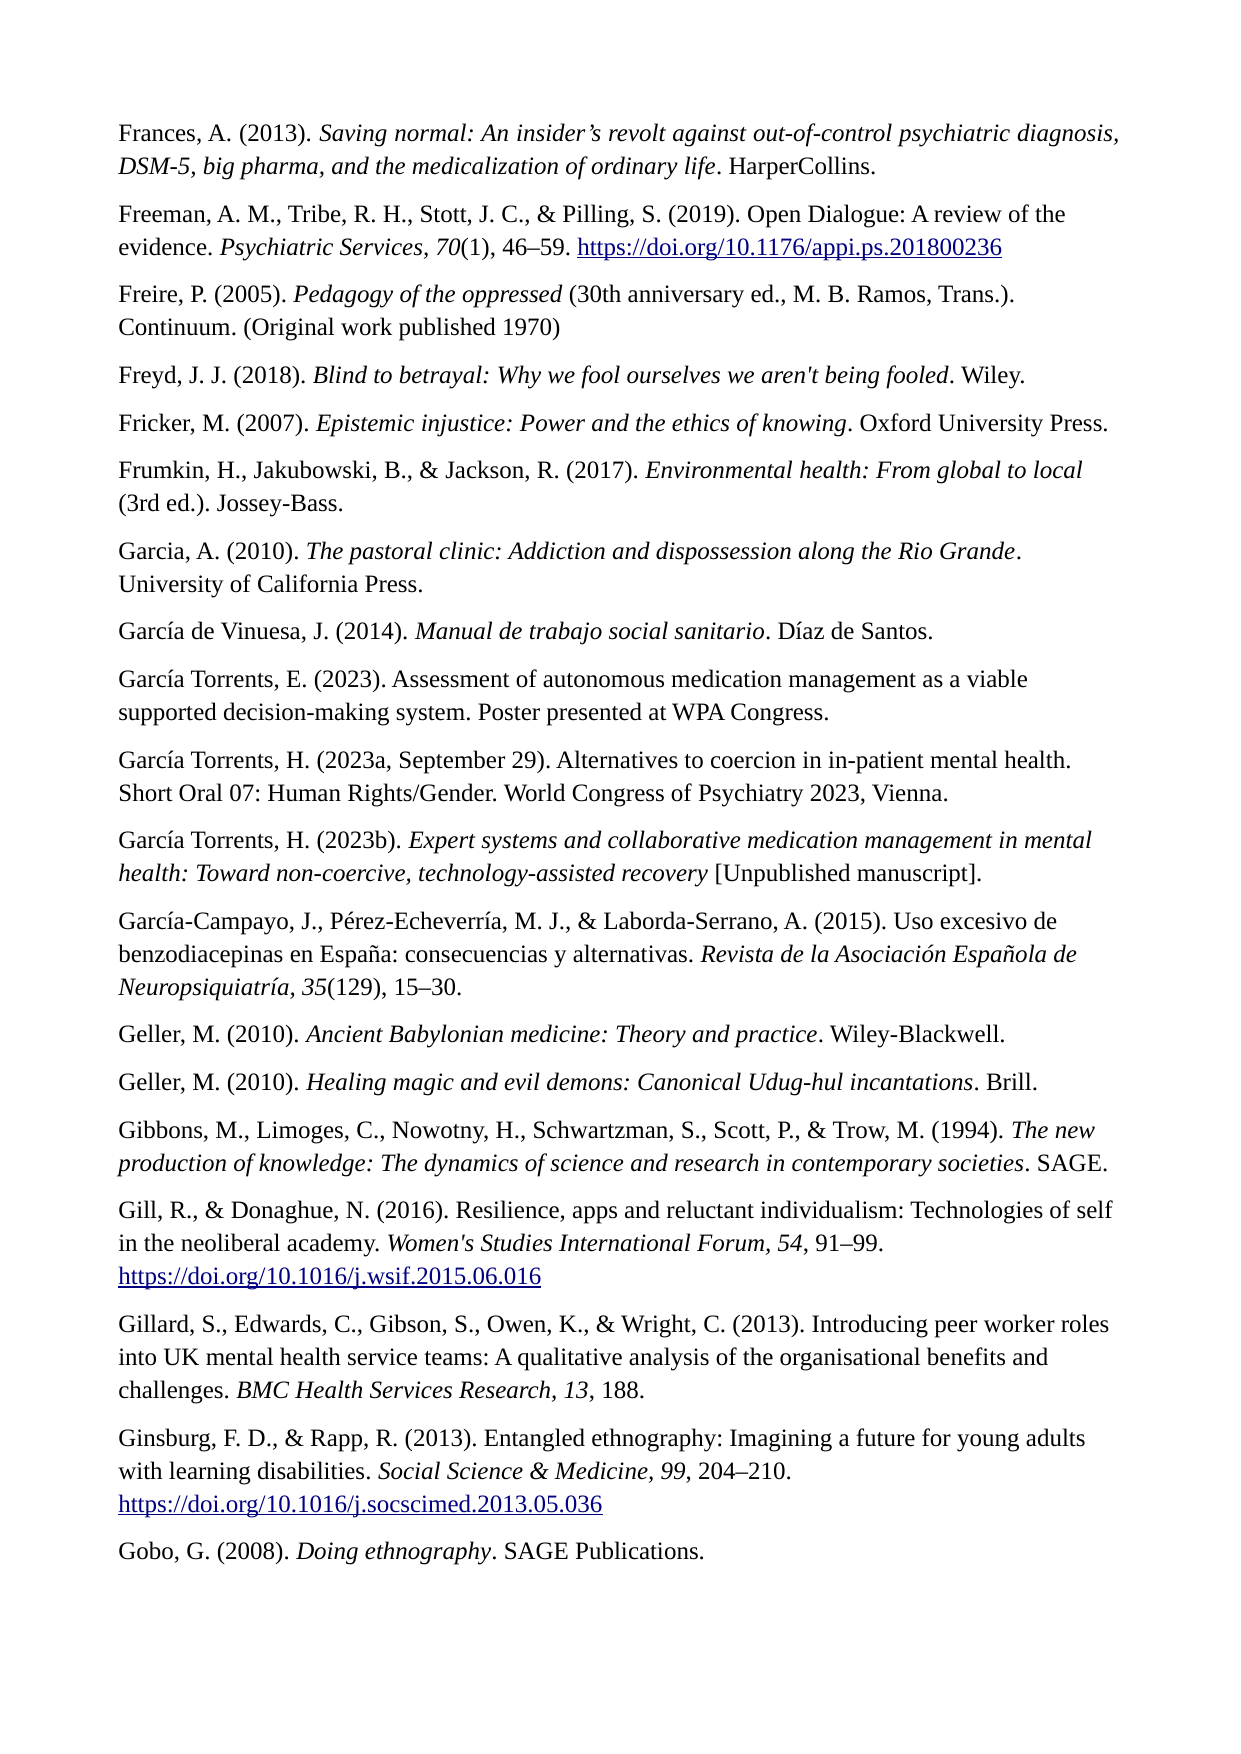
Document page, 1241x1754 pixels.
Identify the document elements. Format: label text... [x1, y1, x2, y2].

text García Torrents, H. (2023b). Expert systems and collaborative medication management in mental health: Toward non-coercive, technology-assisted recovery [Unpublished manuscript]. [118, 825, 1122, 887]
text Gillard, S., Edwards, C., Gibson, S., Owen, K., & Wright, C. (2013). Introducing peer worker roles into UK mental health service teams: A qualitative analysis of the organisational benefits and challenges. BMC Health Services Research, 13, 188. [118, 1309, 1122, 1404]
text García-Campayo, J., Pérez-Echeverría, M. J., & Laborda-Serrano, A. (2015). Uso excesivo de benzodiacepinas en España: consecuencias y alternativas. Revista de la Asociación Española de Neuropsiquiatría, 35(129), 15–30. [118, 906, 1122, 1001]
text Geller, M. (2010). Healing magic and evil demons: Canonical Udug-hul incantations. Brill. [118, 1067, 1122, 1096]
text Gibbons, M., Limoges, C., Nowotny, H., Schwartzman, S., Scott, P., & Trow, M. (1994). The new production of knowledge: The dynamics of science and research in contemporary societies. SAGE. [118, 1115, 1122, 1177]
text Freire, P. (2005). Pedagogy of the oppressed (30th anniversary ed., M. B. Ramos, Trans.). Continuum. (Original work published 1970) [118, 279, 1122, 341]
text Geller, M. (2010). Ancient Babylonian medicine: Theory and practice. Wiley-Blackwell. [118, 1019, 1122, 1048]
text Gobo, G. (2008). Doing ethnography. SAGE Publications. [118, 1536, 1122, 1565]
text Frumkin, H., Jakubowski, B., & Jackson, R. (2017). Environmental health: From global to local (3rd ed.). Jossey-Bass. [118, 455, 1122, 517]
text García de Vinuesa, J. (2014). Manual de trabajo social sanitario. Díaz de Santos. [118, 616, 1122, 645]
text Ginsburg, F. D., & Rapp, R. (2013). Entangled ethnography: Imagining a future for young adults with learning disabilities. Social Science & Medicine, 99, 204–210. https://doi.org/10.1016/j.socscimed.2013.05.036 [118, 1423, 1122, 1517]
text Fricker, M. (2007). Epistemic injustice: Power and the ethics of knowing. Oxford University Press. [118, 408, 1122, 436]
text Gill, R., & Donaghue, N. (2016). Resilience, apps and reluctant individualism: Technologies of self in the neoliberal academy. Women's Studies International Forum, 54, 91–99. https://doi.org/10.1016/j.wsif.2015.06.016 [118, 1195, 1122, 1290]
text García Torrents, E. (2023). Assessment of autonomous medication management as a viable supported decision-making system. Poster presented at WPA Congress. [118, 664, 1122, 726]
text Freeman, A. M., Tribe, R. H., Stott, J. C., & Pilling, S. (2019). Open Dialogue: A review of the evidence. Psychiatric Services, 70(1), 46–59. https://doi.org/10.1176/appi.ps.201800236 [118, 199, 1122, 261]
text Garcia, A. (2010). The pastoral clinic: Addiction and dispossession along the Rio Grande. University of California Press. [118, 536, 1122, 598]
text García Torrents, H. (2023a, September 29). Alternatives to coercion in in-patient mental health. Short Oral 07: Human Rights/Gender. World Congress of Psychiatry 2023, Vienna. [118, 745, 1122, 806]
text Frances, A. (2013). Saving normal: An insider’s revolt against out-of-control psychiatric diagnosis, DSM-5, big pharma, and the medicalization of ordinary life. HarperCollins. [118, 118, 1122, 180]
text Freyd, J. J. (2018). Blind to betrayal: Why we fool ourselves we aren't being fooled. Wiley. [118, 360, 1122, 389]
